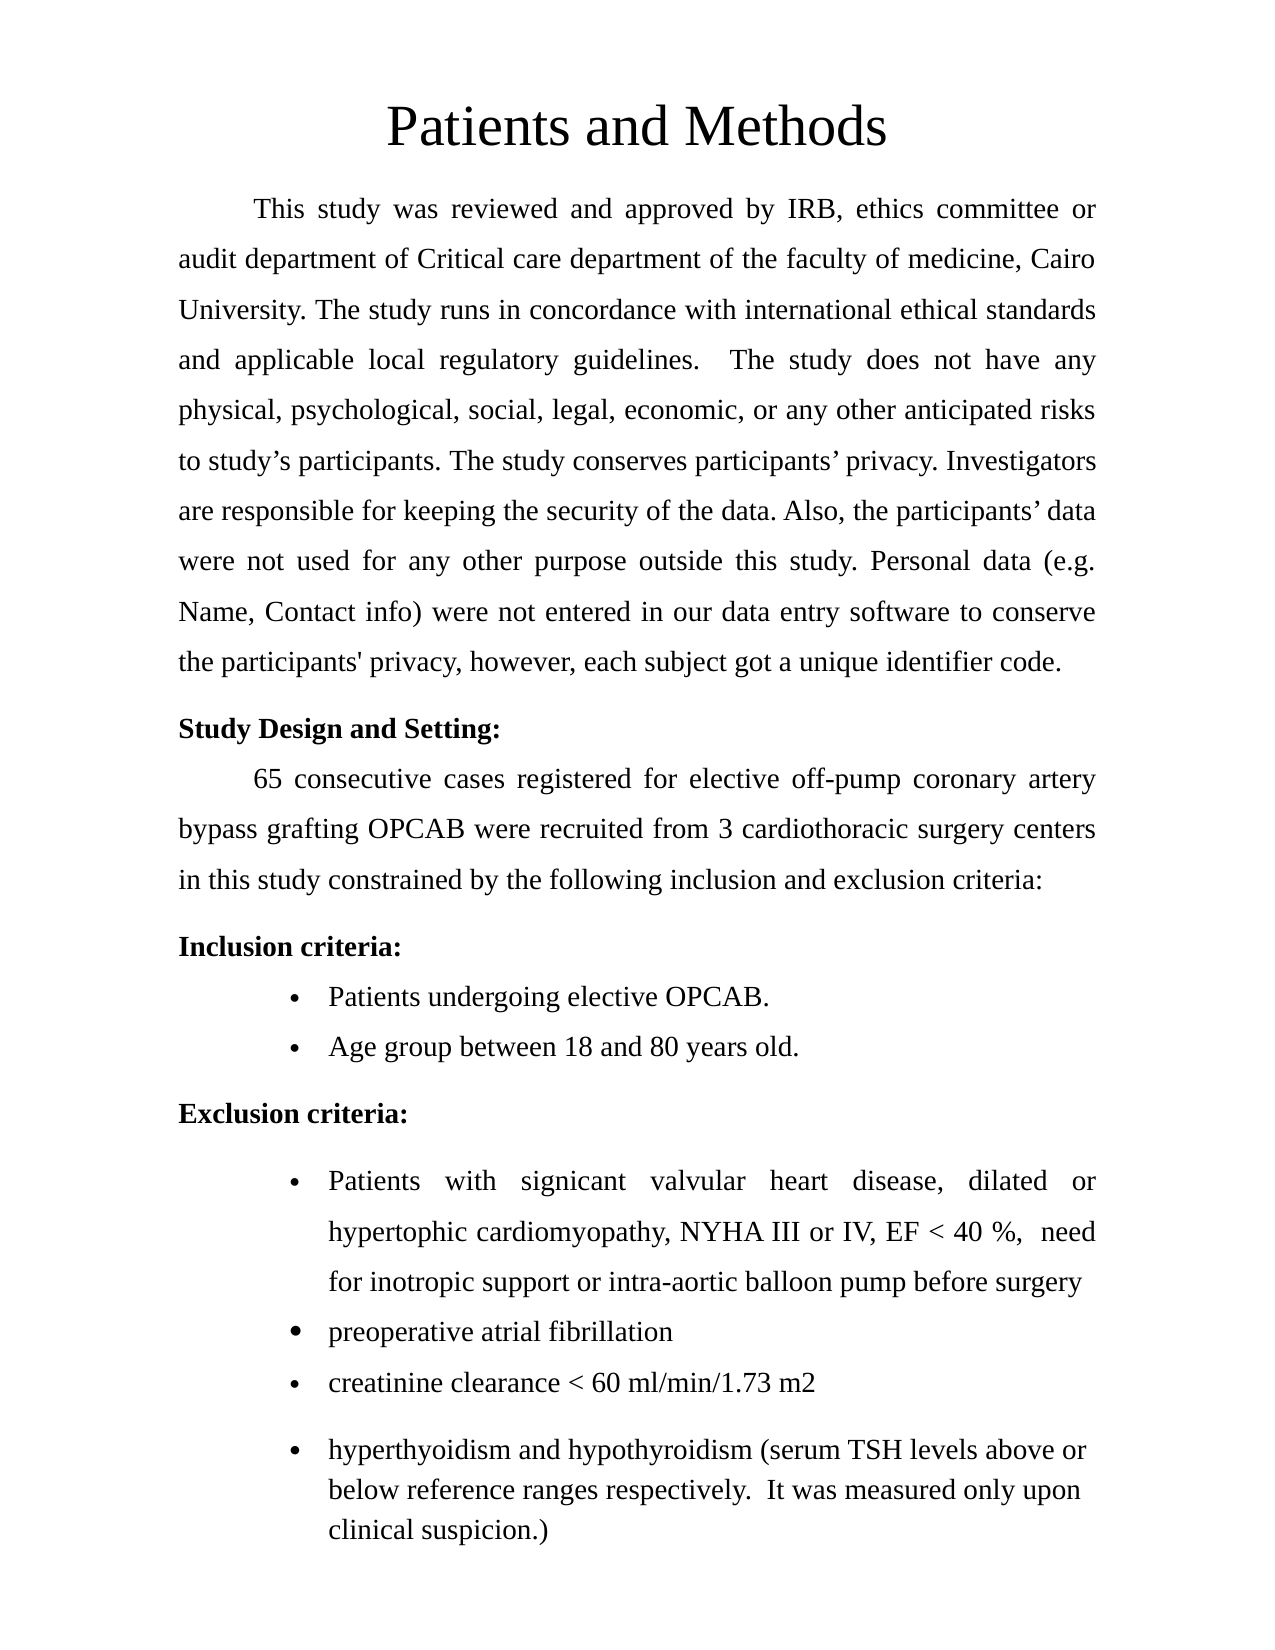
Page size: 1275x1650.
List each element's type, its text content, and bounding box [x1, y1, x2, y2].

text Exclusion criteria: [178, 1097, 1097, 1130]
list Patients undergoing elective OPCAB. [291, 979, 1097, 1013]
list creatinine clearance < 60 ml/min/1.73 m2 [291, 1365, 1097, 1398]
list preoperative atrial fibrillation [291, 1314, 1097, 1348]
subtitle Patients and Methods [178, 91, 1097, 158]
list hyperthyoidism and hypothyroidism (serum TSH levels above or below reference ranges respectively. It was measured only upon clinical suspicion.) [291, 1432, 1097, 1546]
text Study Design and Setting: [178, 711, 1097, 744]
text 65 consecutive cases registered for elective off-pump coronary artery bypass grafting OPCAB were recruited from 3 cardiothoracic surgery centers in this study constrained by the following inclusion and exclusion criteria: [178, 761, 1097, 896]
text Inclusion criteria: [178, 929, 1097, 962]
list Age group between 18 and 80 years old. [291, 1029, 1097, 1063]
list Patients with signicant valvular heart disease, dilated or hypertophic cardiomyopathy, NYHA III or IV, EF < 40 %, need for inotropic support or intra-aortic balloon pump before surgery [291, 1163, 1097, 1298]
text This study was reviewed and approved by IRB, ethics committee or audit department of Critical care department of the faculty of medicine, Cairo University. The study runs in concordance with international ethical standards and applicable local regulatory guidelines. The study does not have any physical, psychological, social, legal, economic, or any other anticipated risks to study’s participants. The study conserves participants’ privacy. Investigators are responsible for keeping the security of the data. Also, the participants’ data were not used for any other purpose outside this study. Personal data (e.g. Name, Contact info) were not entered in our data entry software to conserve the participants' privacy, however, each subject got a unique identifier code. [178, 191, 1097, 678]
